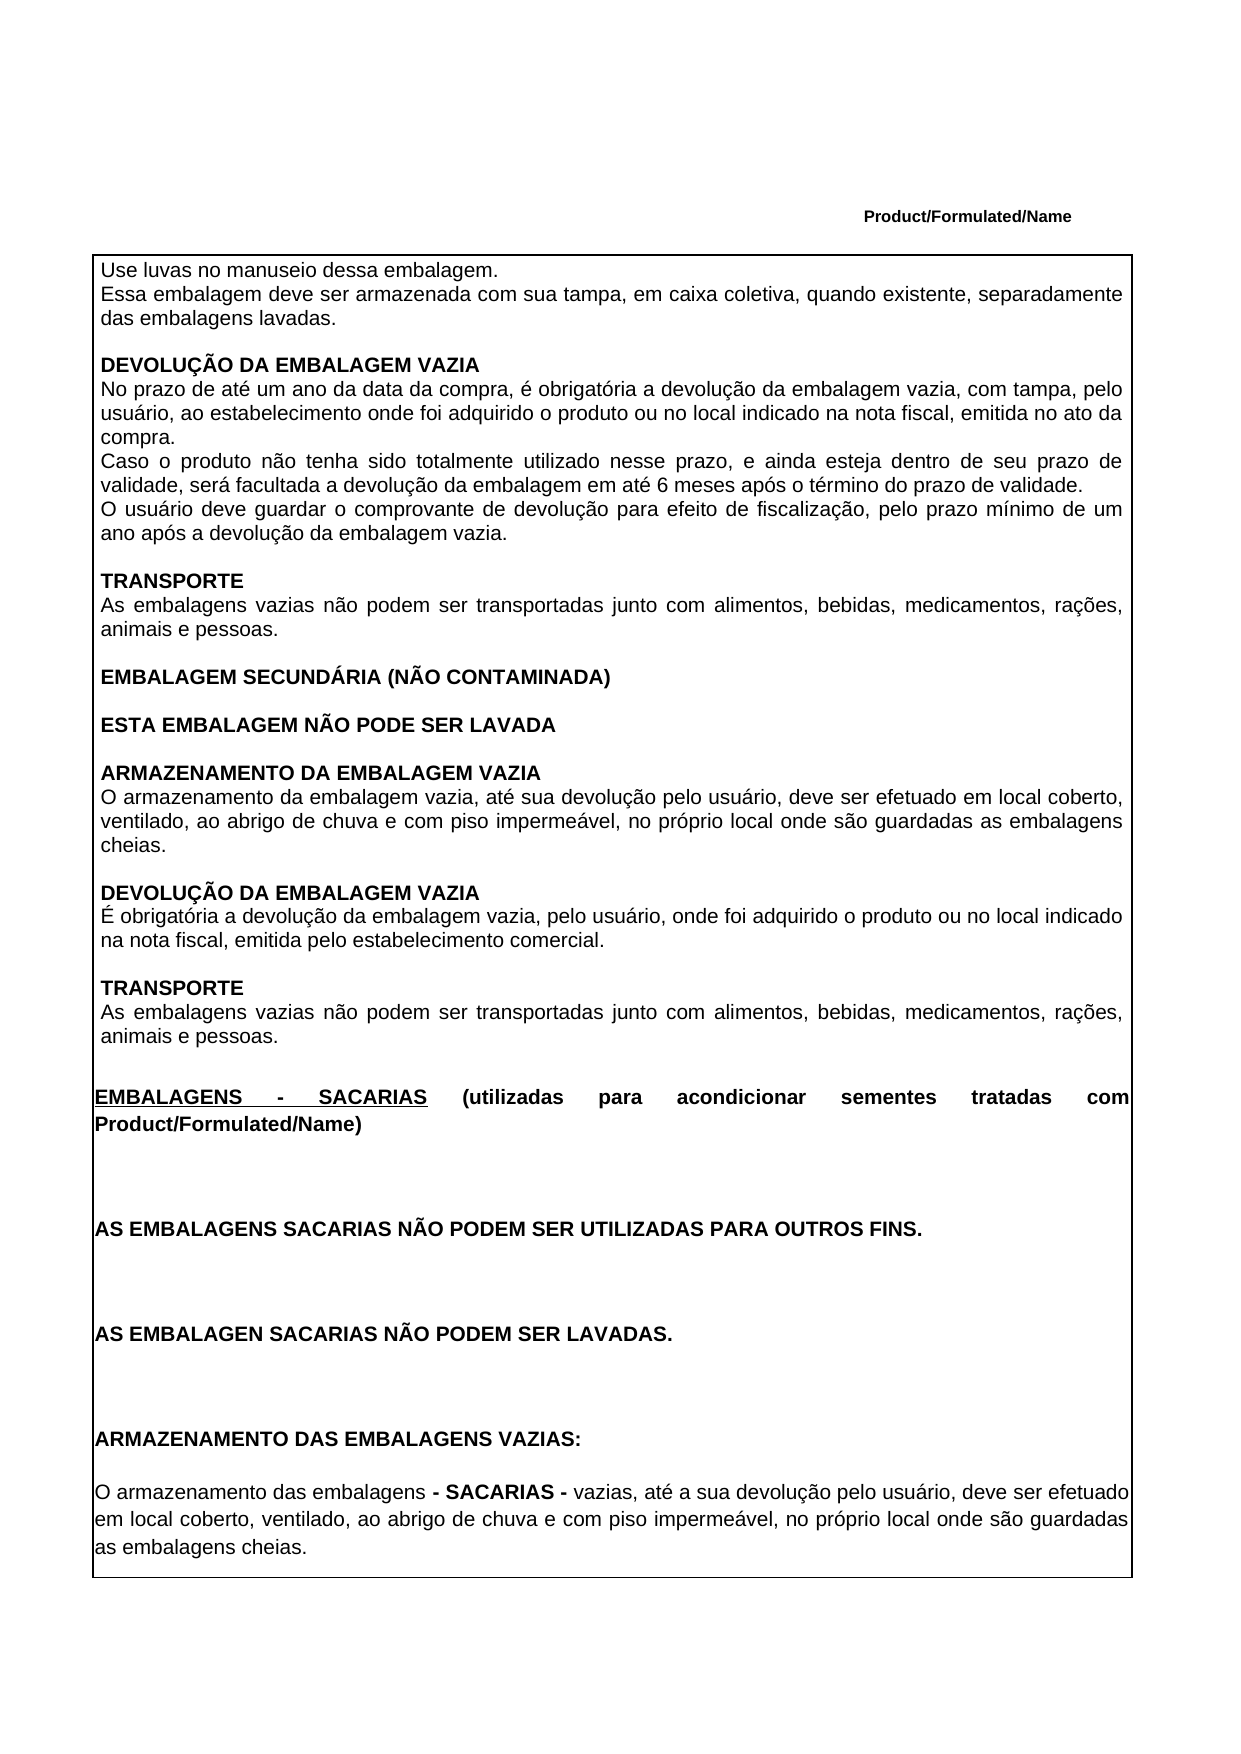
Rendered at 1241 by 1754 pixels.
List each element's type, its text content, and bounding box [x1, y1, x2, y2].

table_cell Use luvas no manuseio dessa embalagem. Essa embalagem deve ser armazenada com sua tampa, em caixa coletiva, quando existente, separadamente das embalagens lavadas. DEVOLUÇÃO DA EMBALAGEM VAZIA No prazo de até um ano da data da compra, é obrigatória a devolução da embalagem vazia, com tampa, pelo usuário, ao estabelecimento onde foi adquirido o produto ou no local indicado na nota fiscal, emitida no ato da compra. Caso o produto não tenha sido totalmente utilizado nesse prazo, e ainda esteja dentro de seu prazo de validade, será facultada a devolução da embalagem em até 6 meses após o término do prazo de validade. O usuário deve guardar o comprovante de devolução para efeito de fiscalização, pelo prazo mínimo de um ano após a devolução da embalagem vazia. TRANSPORTE As embalagens vazias não podem ser transportadas junto com alimentos, bebidas, medicamentos, rações, animais e pessoas. EMBALAGEM SECUNDÁRIA (NÃO CONTAMINADA) ESTA EMBALAGEM NÃO PODE SER LAVADA ARMAZENAMENTO DA EMBALAGEM VAZIA O armazenamento da embalagem vazia, até sua devolução pelo usuário, deve ser efetuado em local coberto, ventilado, ao abrigo de chuva e com piso impermeável, no próprio local onde são guardadas as embalagens cheias. DEVOLUÇÃO DA EMBALAGEM VAZIA É obrigatória a devolução da embalagem vazia, pelo usuário, onde foi adquirido o produto ou no local indicado na nota fiscal, emitida pelo estabelecimento comercial. TRANSPORTE As embalagens vazias não podem ser transportadas junto com alimentos, bebidas, medicamentos, rações, animais e pessoas. EMBALAGENS - SACARIAS (utilizadas para acondicionar sementes tratadas com Product/Formulated/Name) AS EMBALAGENS SACARIAS NÃO PODEM SER UTILIZADAS PARA OUTROS FINS. AS EMBALAGEN SACARIAS NÃO PODEM SER LAVADAS. ARMAZENAMENTO DAS EMBALAGENS VAZIAS: O armazenamento das embalagens - SACARIAS - vazias, até a sua devolução pelo usuário, deve ser efetuado em local coberto, ventilado, ao abrigo de chuva e com piso impermeável, no próprio local onde são guardadas as embalagens cheias. [94, 256, 1131, 1576]
